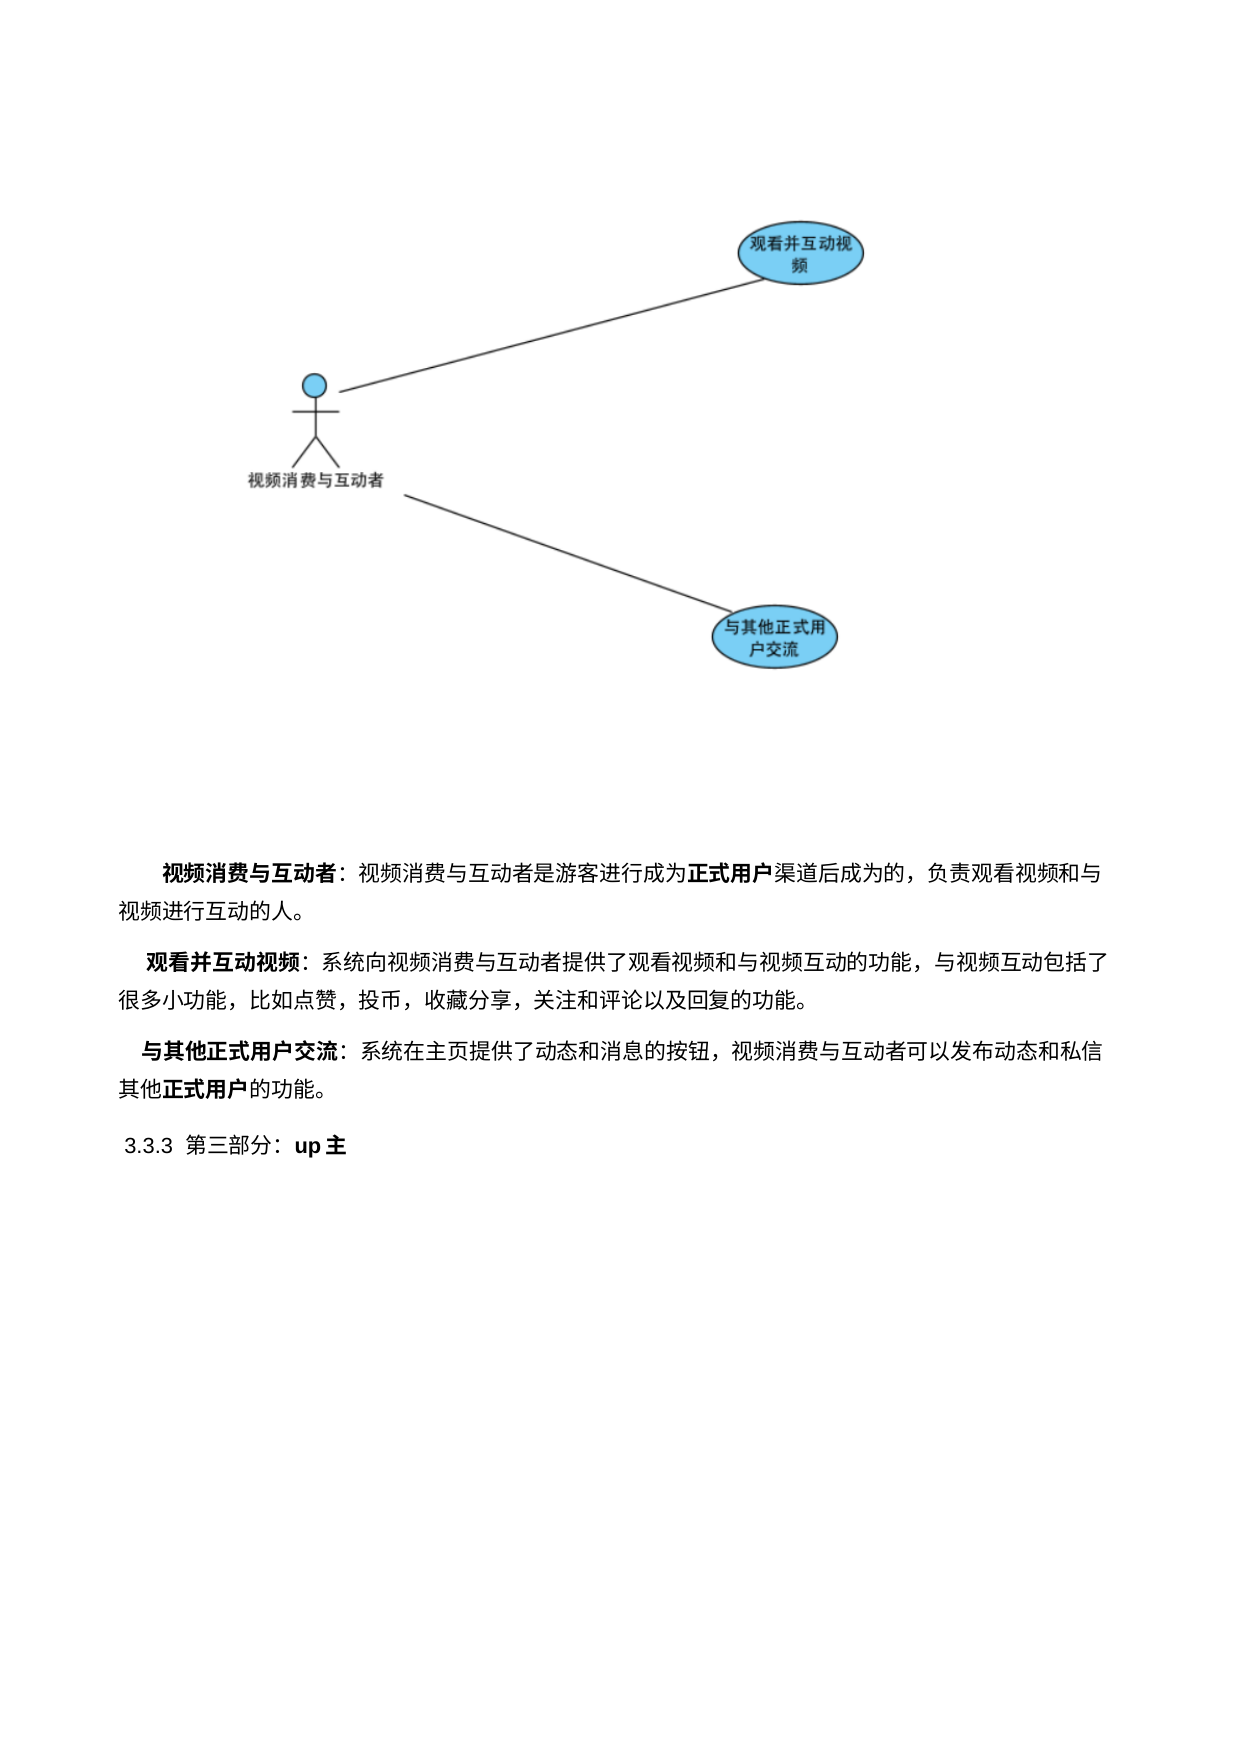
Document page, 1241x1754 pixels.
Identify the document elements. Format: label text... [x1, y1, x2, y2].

picture [169, 187, 1071, 753]
text 视频消费与互动者：视频消费与互动者是游客进行成为正式用户渠道后成为的，负责观看视频和与视频进行互动的人。 [118, 856, 1122, 926]
text 与其他正式用户交流：系统在主页提供了动态和消息的按钮，视频消费与互动者可以发布动态和私信其他正式用户的功能。 [118, 1034, 1122, 1103]
subtitle 第三部分：up主 [118, 1128, 1122, 1160]
text 观看并互动视频：系统向视频消费与互动者提供了观看视频和与视频互动的功能，与视频互动包括了很多小功能，比如点赞，投币，收藏分享，关注和评论以及回复的功能。 [118, 945, 1122, 1015]
